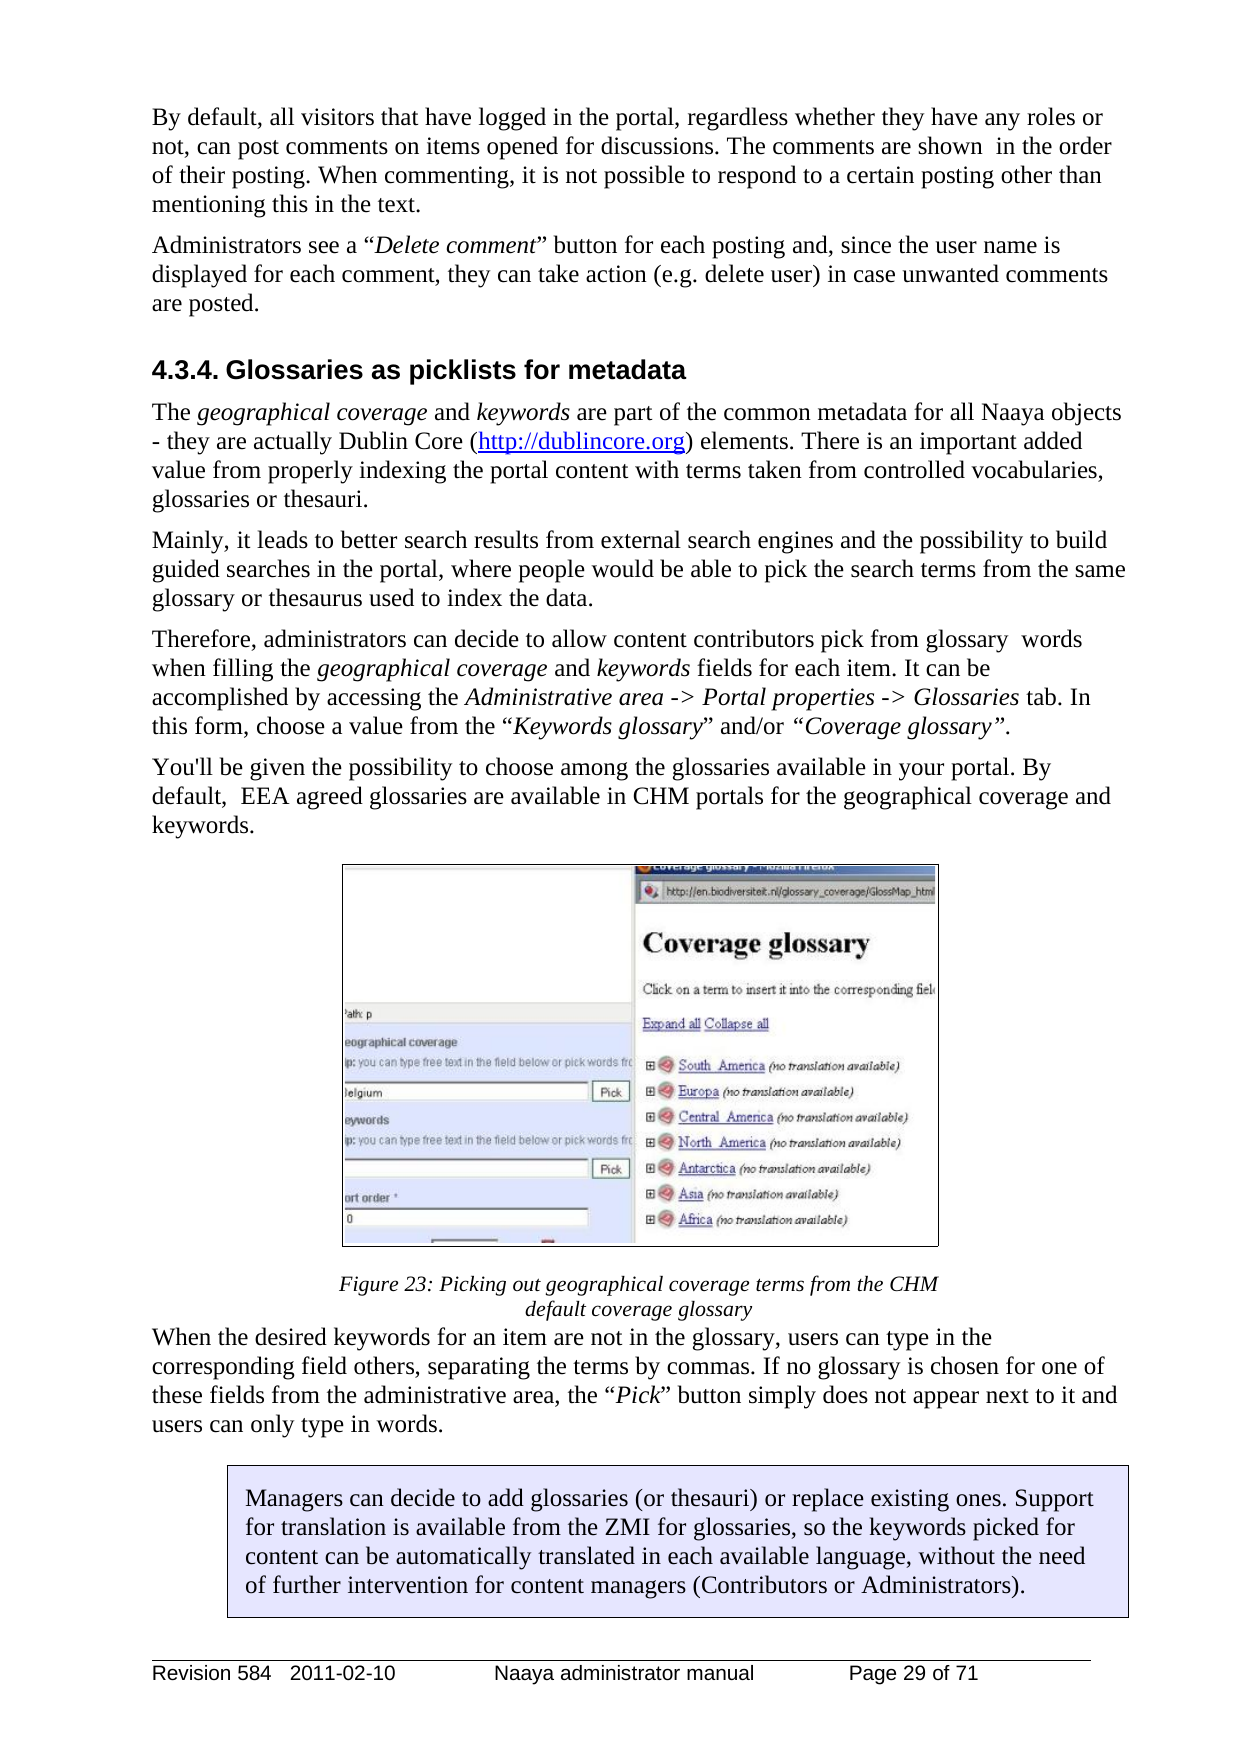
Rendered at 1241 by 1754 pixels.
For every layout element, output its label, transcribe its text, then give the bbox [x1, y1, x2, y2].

picture [344, 866, 936, 1243]
text Figure 23: Picking out geographical coverage terms from the CHM default coverage glossary [324, 1271, 955, 1322]
text The geographical coverage and keywords are part of the common metadata for all Naaya objects - they are actually Dublin Core (http://dublincore.org) elements. There is an important added value from properly indexing the portal content with terms taken from controlled vocabularies, glossaries or thesauri. [152, 397, 1128, 513]
text Therefore, administrators can decide to allow content contributors pick from glossary words when filling the geographical coverage and keywords fields for each item. It can be accomplished by accessing the Administrative area -> Portal properties -> Glossaries tab. In this form, choose a value from the “Keywords glossary” and/or “Coverage glossary”. [152, 624, 1128, 740]
text Managers can decide to add glossaries (or thesauri) or replace existing ones. Support for translation is available from the ZMI for glossaries, so the keywords picked for content can be automatically translated in each available language, without the need of further intervention for content managers (Contributors or Administrators). [228, 1466, 1128, 1617]
text Administrators see a “Delete comment” button for each posting and, since the user name is displayed for each comment, they can take action (e.g. delete user) in case unwanted comments are posted. [152, 229, 1128, 317]
text You'll be given the possibility to choose among the glossaries available in your portal. By default, EEA agreed glossaries are available in CHM portals for the geographical coverage and keywords. [152, 752, 1128, 839]
subtitle Glossaries as picklists for metadata [152, 353, 1128, 384]
text When the desired keywords for an item are not in the glossary, users can type in the corresponding field others, separating the terms by commas. If no glossary is chosen for one of these fields from the administrative area, the “Pick” button simply does not appear next to it and users can only type in words. [152, 851, 1128, 1438]
text Mainly, it leads to better search results from external search engines and the possibility to build guided searches in the portal, where people would be able to pick the search terms from the same glossary or thesaurus used to index the data. [152, 525, 1128, 612]
text By default, all visitors that have logged in the portal, regardless whether they have any roles or not, can post comments on items opened for discussions. The comments are shown in the order of their posting. When commenting, it is not possible to respond to a certain posting other than mentioning this in the text. [152, 102, 1128, 218]
